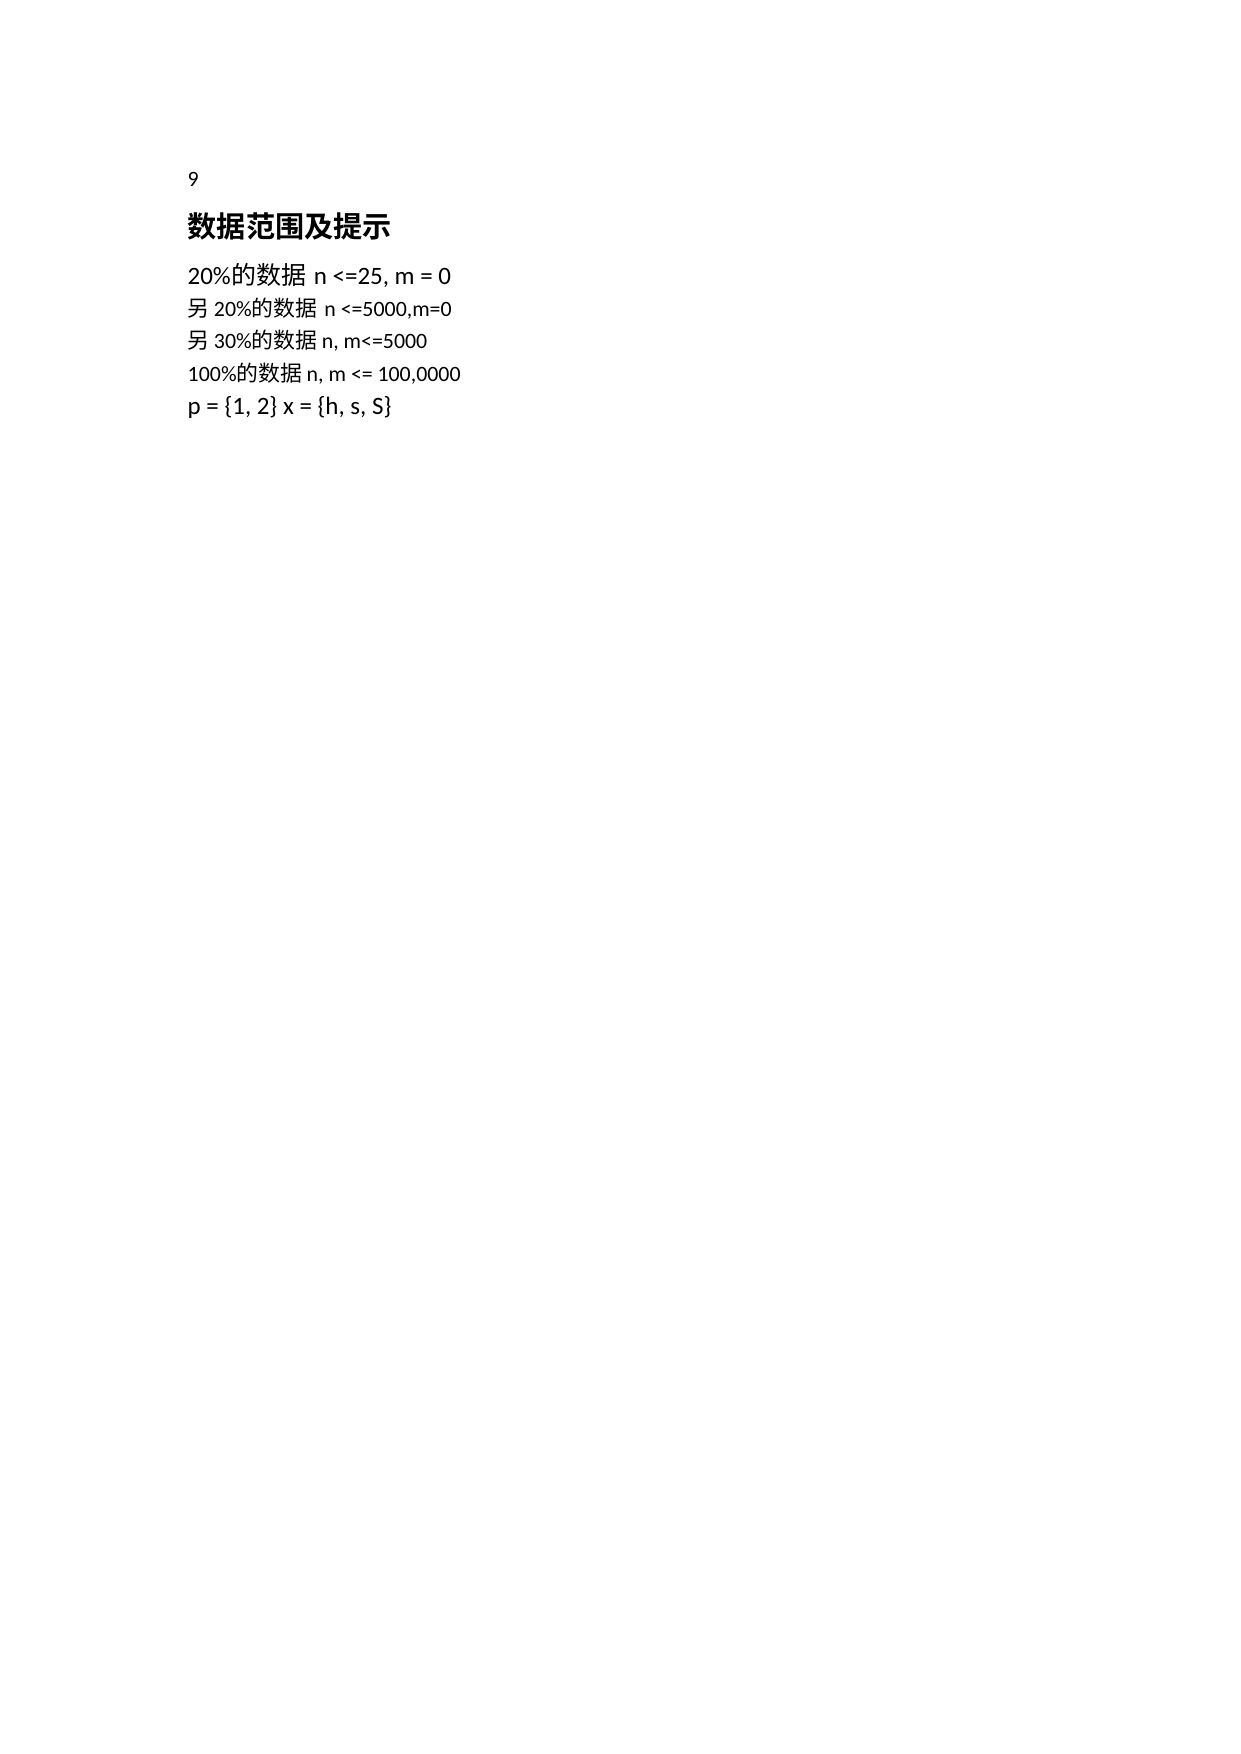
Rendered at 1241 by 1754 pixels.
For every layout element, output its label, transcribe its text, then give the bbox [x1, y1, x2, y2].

text 另20%的数据 n <=5000,m=0 [187, 292, 1053, 324]
text 数据范围及提示 [187, 194, 1053, 259]
text 9 [187, 162, 1053, 194]
text 100%的数据n, m <= 100,0000 [187, 357, 1053, 389]
text 另30%的数据n, m<=5000 [187, 324, 1053, 357]
text p = {1, 2} x = {h, s, S} [187, 389, 1053, 422]
text 20%的数据 n <=25, m = 0 [187, 259, 1053, 292]
